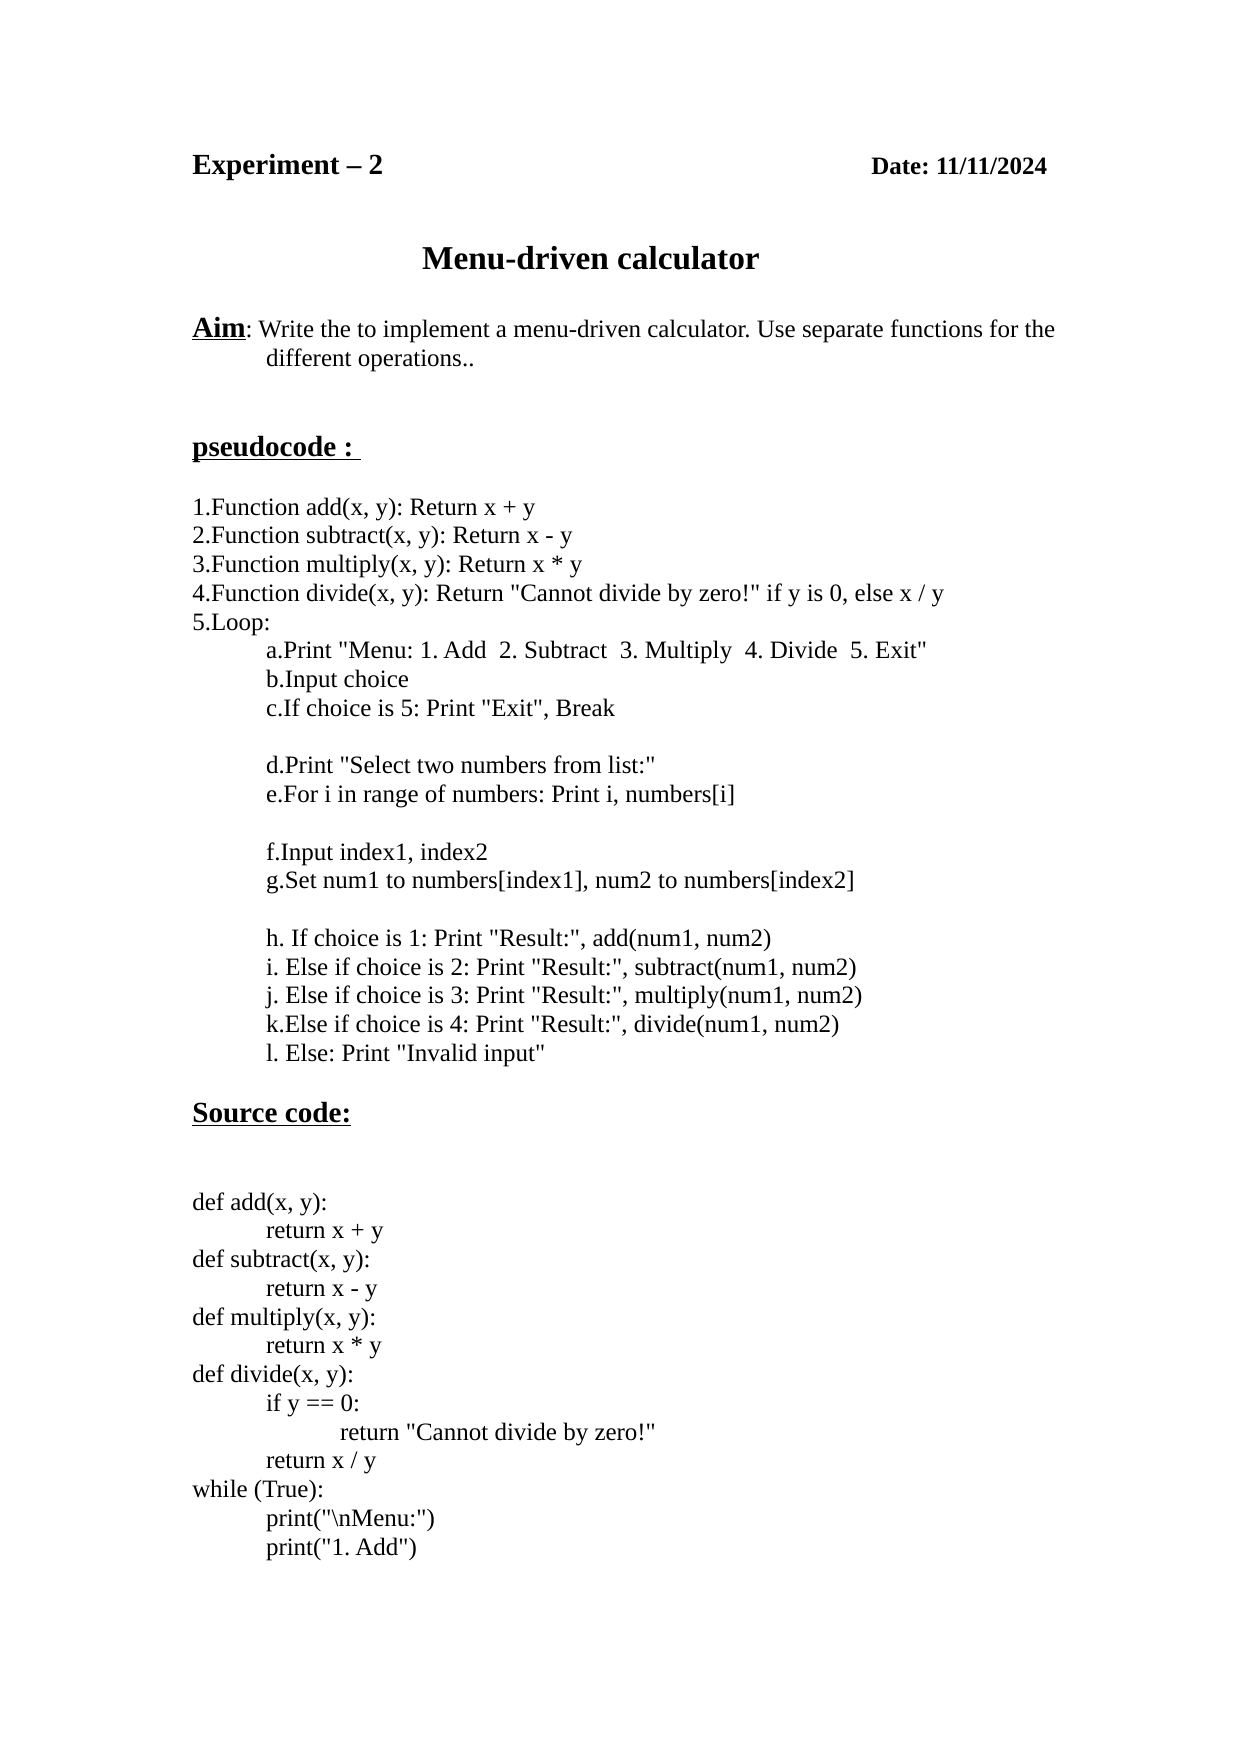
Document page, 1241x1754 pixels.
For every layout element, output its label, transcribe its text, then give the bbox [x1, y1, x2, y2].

text def multiply(x, y): [118, 1302, 1122, 1330]
text d.Print "Select two numbers from list:" [118, 751, 1122, 779]
text a.Print "Menu: 1. Add 2. Subtract 3. Multiply 4. Divide 5. Exit" [118, 636, 1122, 664]
text return x * y [118, 1330, 1122, 1359]
text return x / y [118, 1445, 1122, 1474]
text return x + y [118, 1215, 1122, 1244]
text l. Else: Print "Invalid input" [118, 1038, 1122, 1067]
text while (True): [118, 1474, 1122, 1503]
text Source code: [118, 1067, 1122, 1129]
text def add(x, y): [118, 1187, 1122, 1215]
text 3.Function multiply(x, y): Return x * y [118, 549, 1122, 578]
text def subtract(x, y): [118, 1244, 1122, 1273]
text f.Input index1, index2 [118, 837, 1122, 866]
text pseudocode : [118, 429, 1122, 463]
text different operations.. [118, 343, 1122, 372]
text Aim: Write the to implement a menu-driven calculator. Use separate functions for the [118, 310, 1122, 343]
text c.If choice is 5: Print "Exit", Break [118, 693, 1122, 722]
text return x - y [118, 1273, 1122, 1302]
text print("1. Add") [118, 1532, 1122, 1560]
text b.Input choice [118, 664, 1122, 693]
text k.Else if choice is 4: Print "Result:", divide(num1, num2) [118, 1009, 1122, 1038]
text 2.Function subtract(x, y): Return x - y [118, 521, 1122, 549]
text if y == 0: [118, 1388, 1122, 1417]
text 5.Loop: [118, 607, 1122, 636]
text 1.Function add(x, y): Return x + y [118, 492, 1122, 521]
text i. Else if choice is 2: Print "Result:", subtract(num1, num2) [118, 952, 1122, 981]
text Experiment – 2 Date: 11/11/2024 [118, 147, 1122, 209]
text return "Cannot divide by zero!" [118, 1417, 1122, 1445]
text Menu-driven calculator [118, 238, 1122, 276]
text 4.Function divide(x, y): Return "Cannot divide by zero!" if y is 0, else x / y [118, 578, 1122, 607]
text g.Set num1 to numbers[index1], num2 to numbers[index2] [118, 866, 1122, 894]
text def divide(x, y): [118, 1359, 1122, 1388]
text print("\nMenu:") [118, 1503, 1122, 1532]
text h. If choice is 1: Print "Result:", add(num1, num2) [118, 923, 1122, 952]
text j. Else if choice is 3: Print "Result:", multiply(num1, num2) [118, 981, 1122, 1009]
text e.For i in range of numbers: Print i, numbers[i] [118, 779, 1122, 808]
